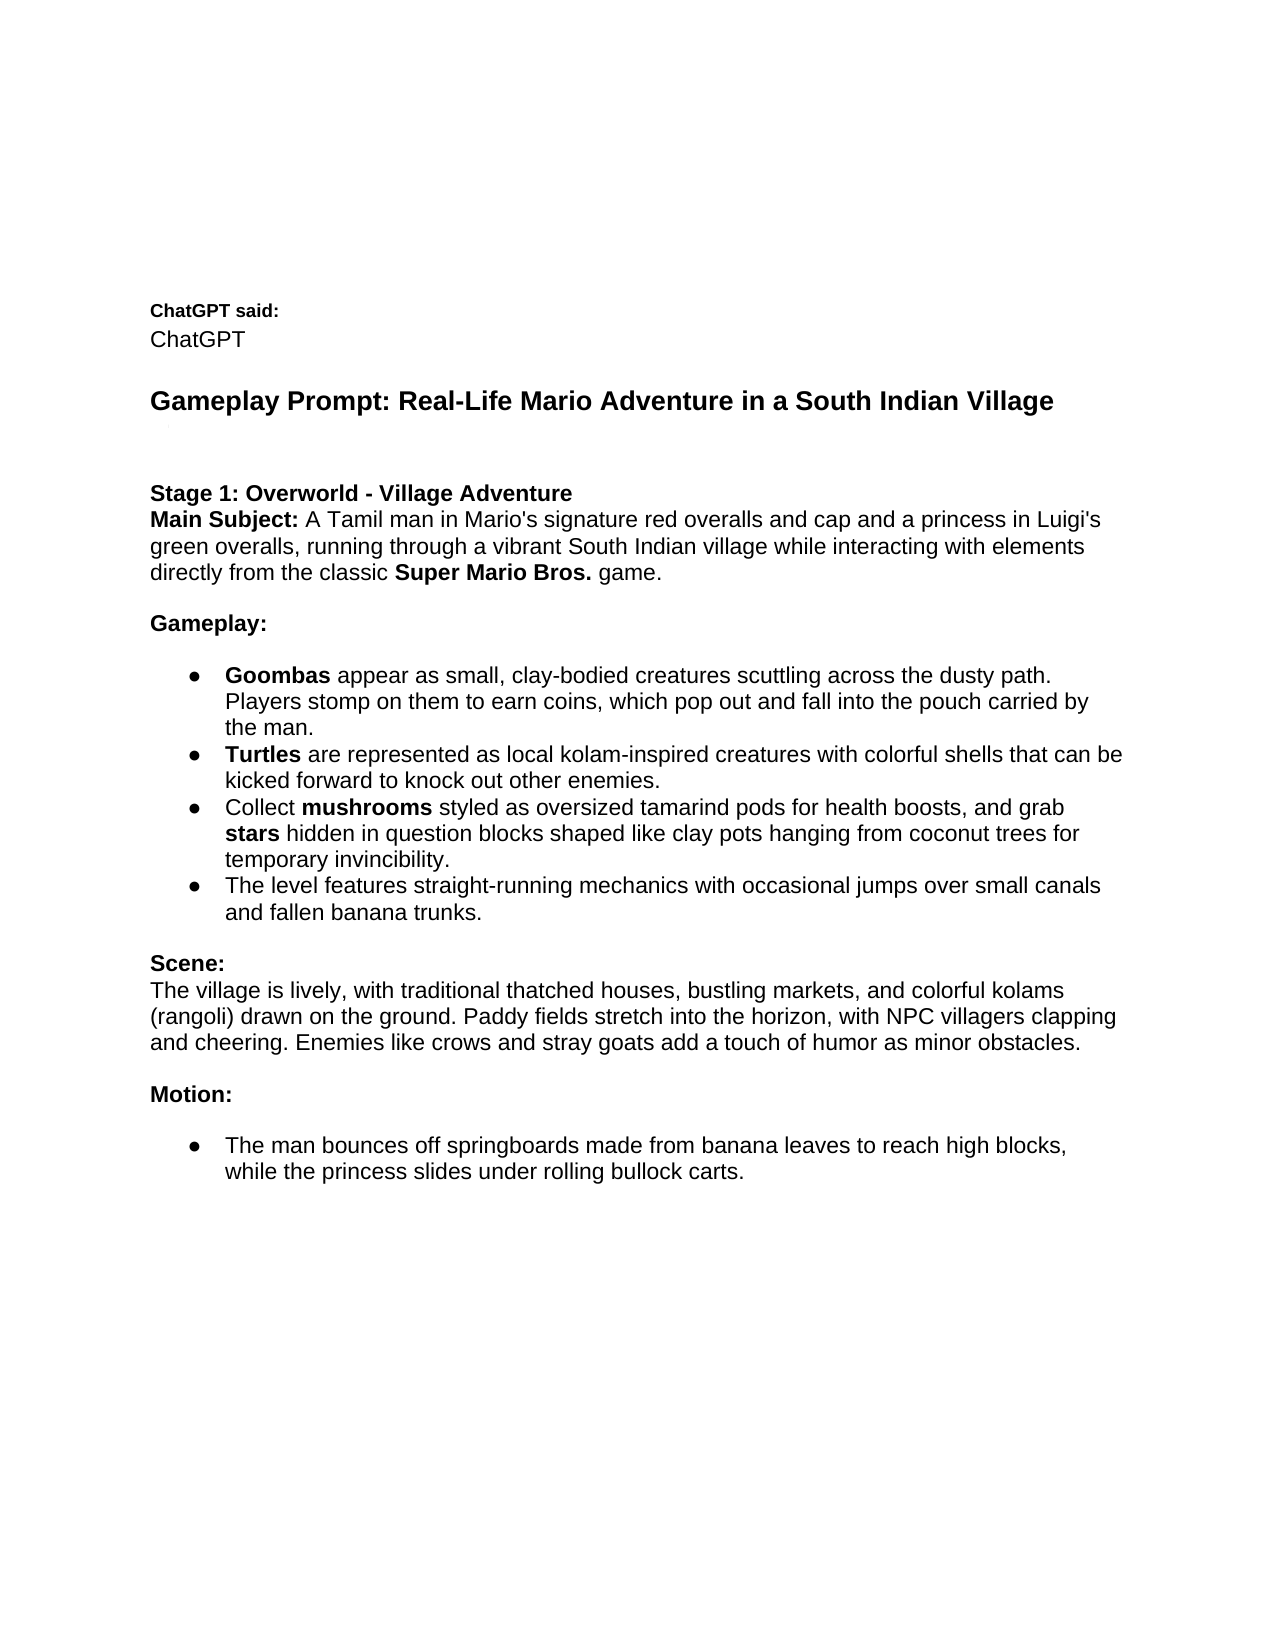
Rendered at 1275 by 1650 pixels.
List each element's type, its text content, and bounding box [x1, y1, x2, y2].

text Gameplay: [150, 610, 1125, 637]
text Motion: [150, 1081, 1125, 1107]
subtitle ChatGPT said: [150, 300, 1125, 322]
text ChatGPT [150, 326, 1125, 352]
text Stage 1: Overworld - Village Adventure Main Subject: A Tamil man in Mario's signature red overalls and cap and a princess in Luigi's green overalls, running through a vibrant South Indian village while interacting with elements directly from the classic Super Mario Bros. game. [150, 480, 1125, 585]
subtitle Gameplay Prompt: Real-Life Mario Adventure in a South Indian Village [150, 385, 1125, 416]
list The man bounces off springboards made from banana leaves to reach high blocks, while the princess slides under rolling bullock carts. [187, 1132, 1125, 1185]
list Goombas appear as small, clay-bodied creatures scuttling across the dusty path. Players stomp on them to earn coins, which pop out and fall into the pouch carried by the man. [187, 662, 1125, 741]
text Scene: The village is lively, with traditional thatched houses, bustling markets, and colorful kolams (rangoli) drawn on the ground. Paddy fields stretch into the horizon, with NPC villagers clapping and cheering. Enemies like crows and stray goats add a touch of humor as minor obstacles. [150, 950, 1125, 1056]
list Turtles are represented as local kolam-inspired creatures with colorful shells that can be kicked forward to knock out other enemies. [187, 741, 1125, 793]
list The level features straight-running mechanics with occasional jumps over small canals and fallen banana trunks. [187, 872, 1125, 925]
list Collect mushrooms styled as oversized tamarind pods for health boosts, and grab stars hidden in question blocks shaped like clay pots hanging from coconut trees for temporary invincibility. [187, 793, 1125, 872]
